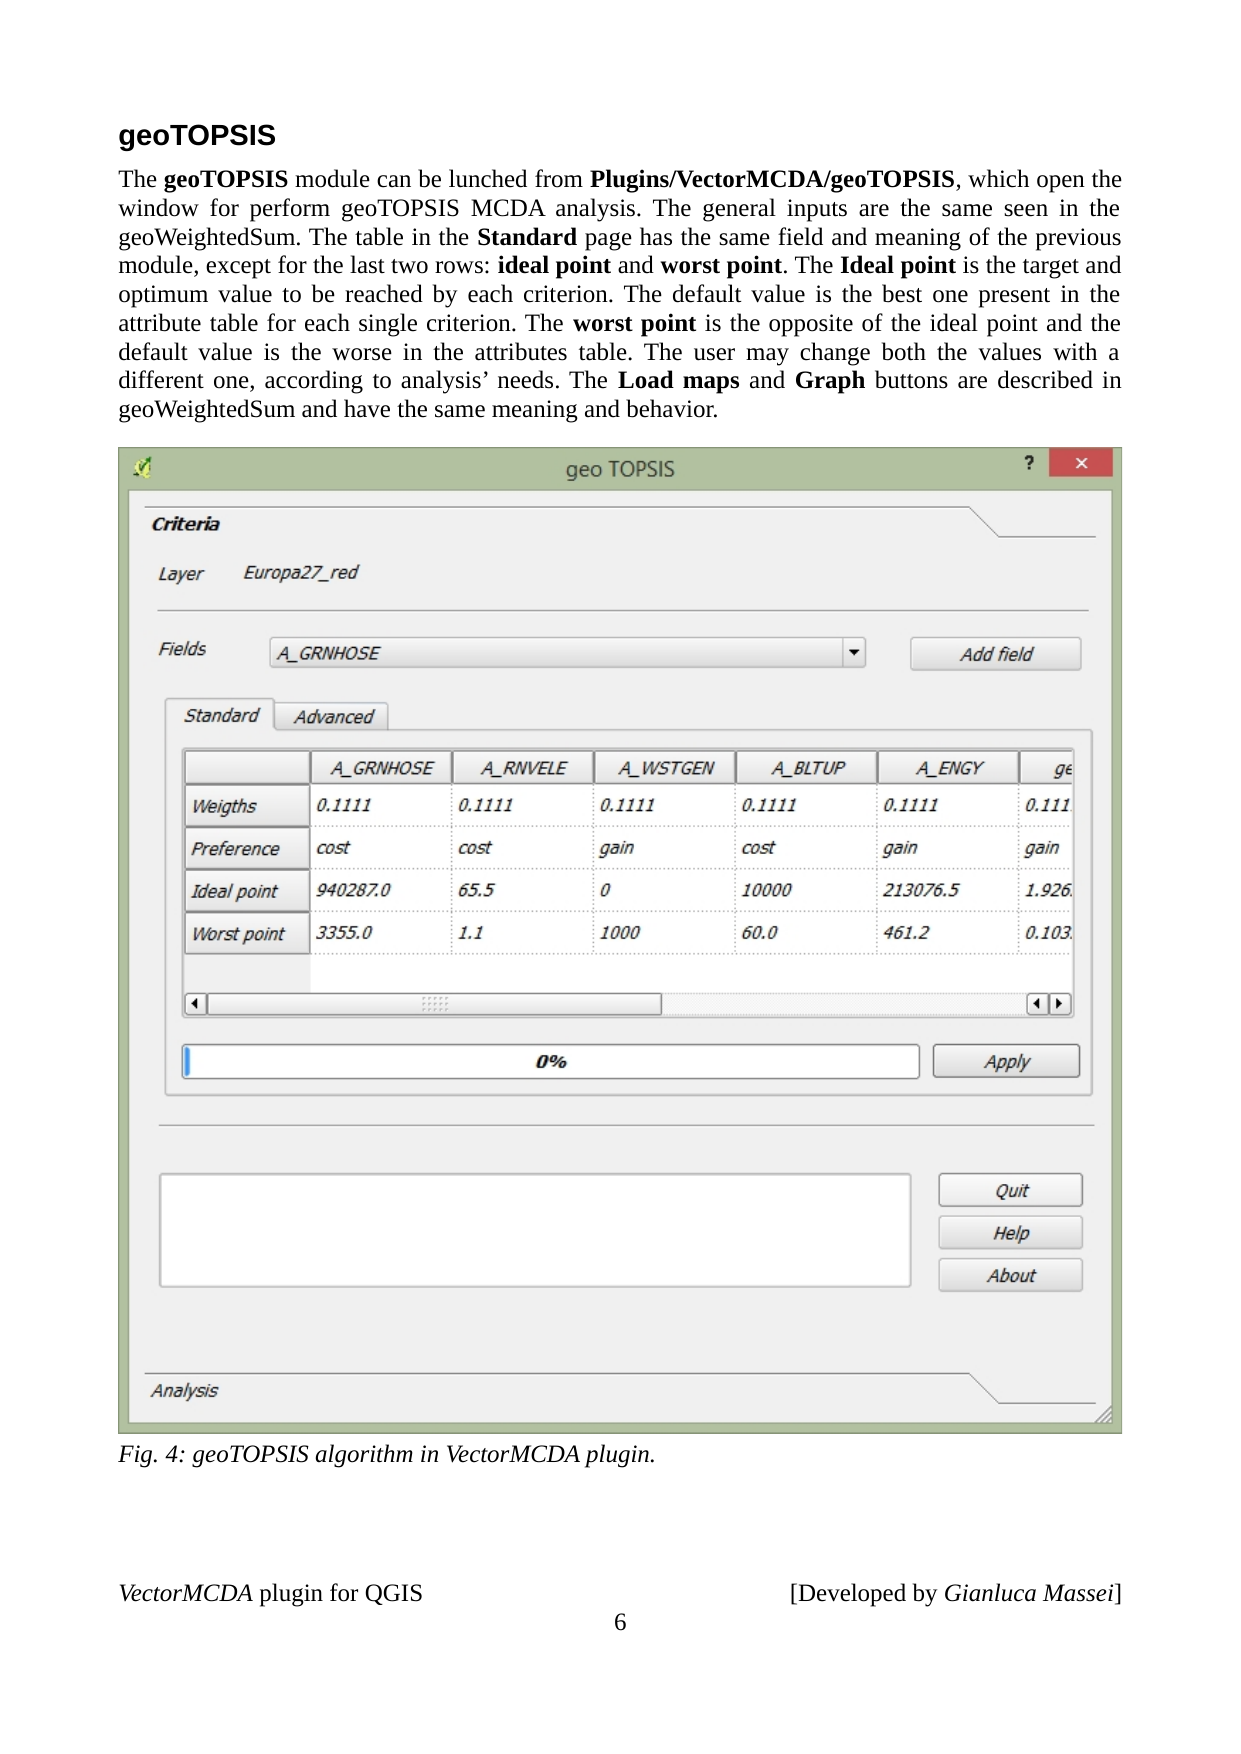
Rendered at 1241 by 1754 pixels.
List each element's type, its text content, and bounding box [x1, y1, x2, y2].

text Fig. 4: geoTOPSIS algorithm in VectorMCDA plugin. [118, 1434, 1122, 1468]
picture [118, 447, 1123, 1434]
subtitle geoTOPSIS [118, 118, 1122, 152]
text The geoTOPSIS module can be lunched from Plugins/VectorMCDA/geoTOPSIS, which open the window for perform geoTOPSIS MCDA analysis. The general inputs are the same seen in the geoWeightedSum. The table in the Standard page has the same field and meaning of the previous module, except for the last two rows: ideal point and worst point. The Ideal point is the target and optimum value to be reached by each criterion. The default value is the best one present in the attribute table for each single criterion. The worst point is the opposite of the ideal point and the default value is the worse in the attributes table. The user may change both the values with a different one, according to analysis’ needs. The Load maps and Graph buttons are described in geoWeightedSum and have the same meaning and behavior. [118, 164, 1122, 423]
